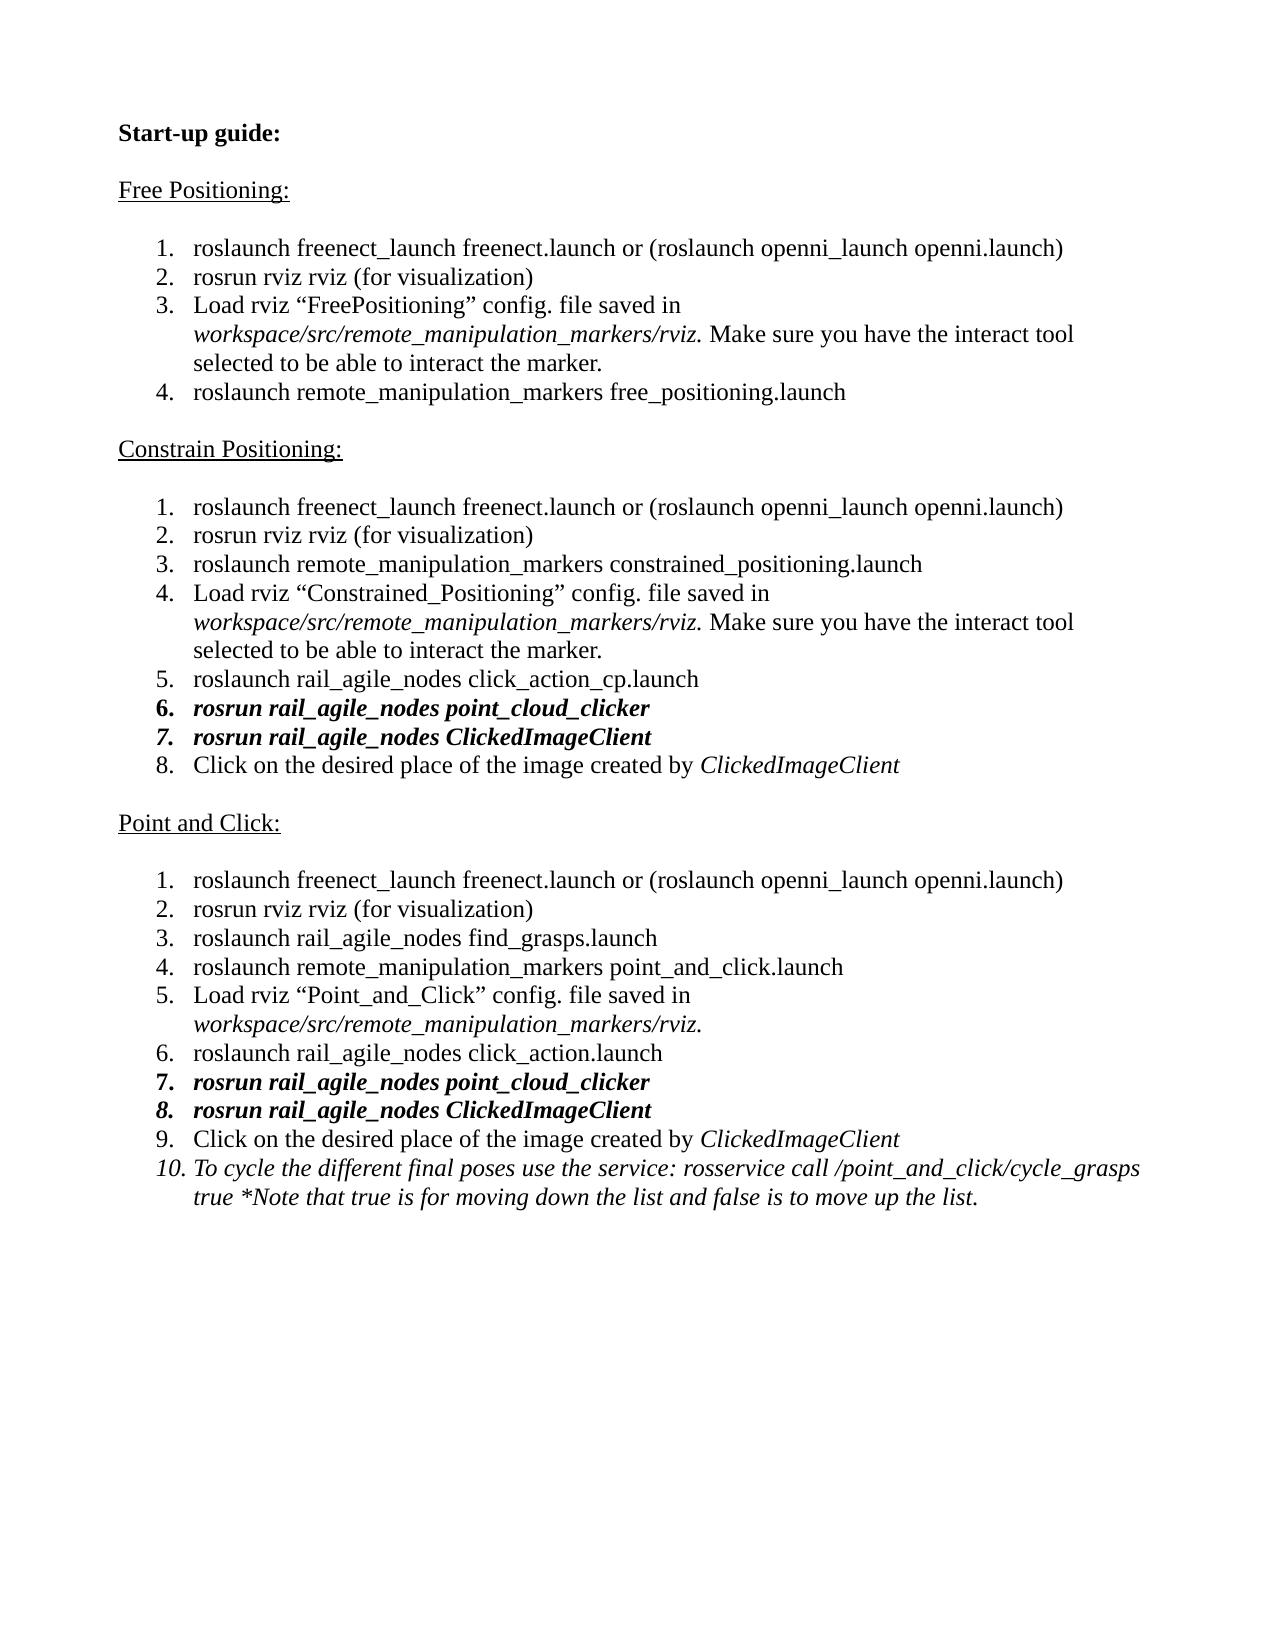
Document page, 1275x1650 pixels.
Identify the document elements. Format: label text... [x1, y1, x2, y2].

text Start-up guide: [118, 118, 1157, 147]
list roslaunch rail_agile_nodes click_action_cp.launch [156, 664, 1157, 693]
list Click on the desired place of the image created by ClickedImageClient [156, 1124, 1157, 1153]
list To cycle the different final poses use the service: rosservice call /point_and_click/cycle_grasps true *Note that true is for moving down the list and false is to move up the list. [156, 1153, 1157, 1211]
list roslaunch rail_agile_nodes find_grasps.launch [156, 923, 1157, 952]
list rosrun rviz rviz (for visualization) [156, 894, 1157, 923]
list rosrun rviz rviz (for visualization) [156, 262, 1157, 291]
list Load rviz “FreePositioning” config. file saved in workspace/src/remote_manipulation_markers/rviz. Make sure you have the interact tool selected to be able to interact the marker. [156, 291, 1157, 377]
list rosrun rail_agile_nodes ClickedImageClient [156, 722, 1157, 751]
list roslaunch remote_manipulation_markers constrained_positioning.launch [156, 549, 1157, 578]
list roslaunch rail_agile_nodes click_action.launch [156, 1038, 1157, 1067]
list Click on the desired place of the image created by ClickedImageClient [156, 751, 1157, 779]
list rosrun rail_agile_nodes point_cloud_clicker [156, 1067, 1157, 1096]
list roslaunch freenect_launch freenect.launch or (roslaunch openni_launch openni.launch) [156, 233, 1157, 262]
list roslaunch freenect_launch freenect.launch or (roslaunch openni_launch openni.launch) [156, 492, 1157, 521]
text Constrain Positioning: [118, 434, 1157, 463]
list Load rviz “Constrained_Positioning” config. file saved in workspace/src/remote_manipulation_markers/rviz. Make sure you have the interact tool selected to be able to interact the marker. [156, 578, 1157, 664]
list rosrun rail_agile_nodes point_cloud_clicker [156, 693, 1157, 722]
text Free Positioning: [118, 176, 1157, 204]
list rosrun rail_agile_nodes ClickedImageClient [156, 1096, 1157, 1124]
list roslaunch freenect_launch freenect.launch or (roslaunch openni_launch openni.launch) [156, 866, 1157, 894]
list roslaunch remote_manipulation_markers free_positioning.launch [156, 377, 1157, 406]
text Point and Click: [118, 808, 1157, 837]
list roslaunch remote_manipulation_markers point_and_click.launch [156, 952, 1157, 981]
list Load rviz “Point_and_Click” config. file saved in workspace/src/remote_manipulation_markers/rviz. [156, 981, 1157, 1038]
list rosrun rviz rviz (for visualization) [156, 521, 1157, 549]
